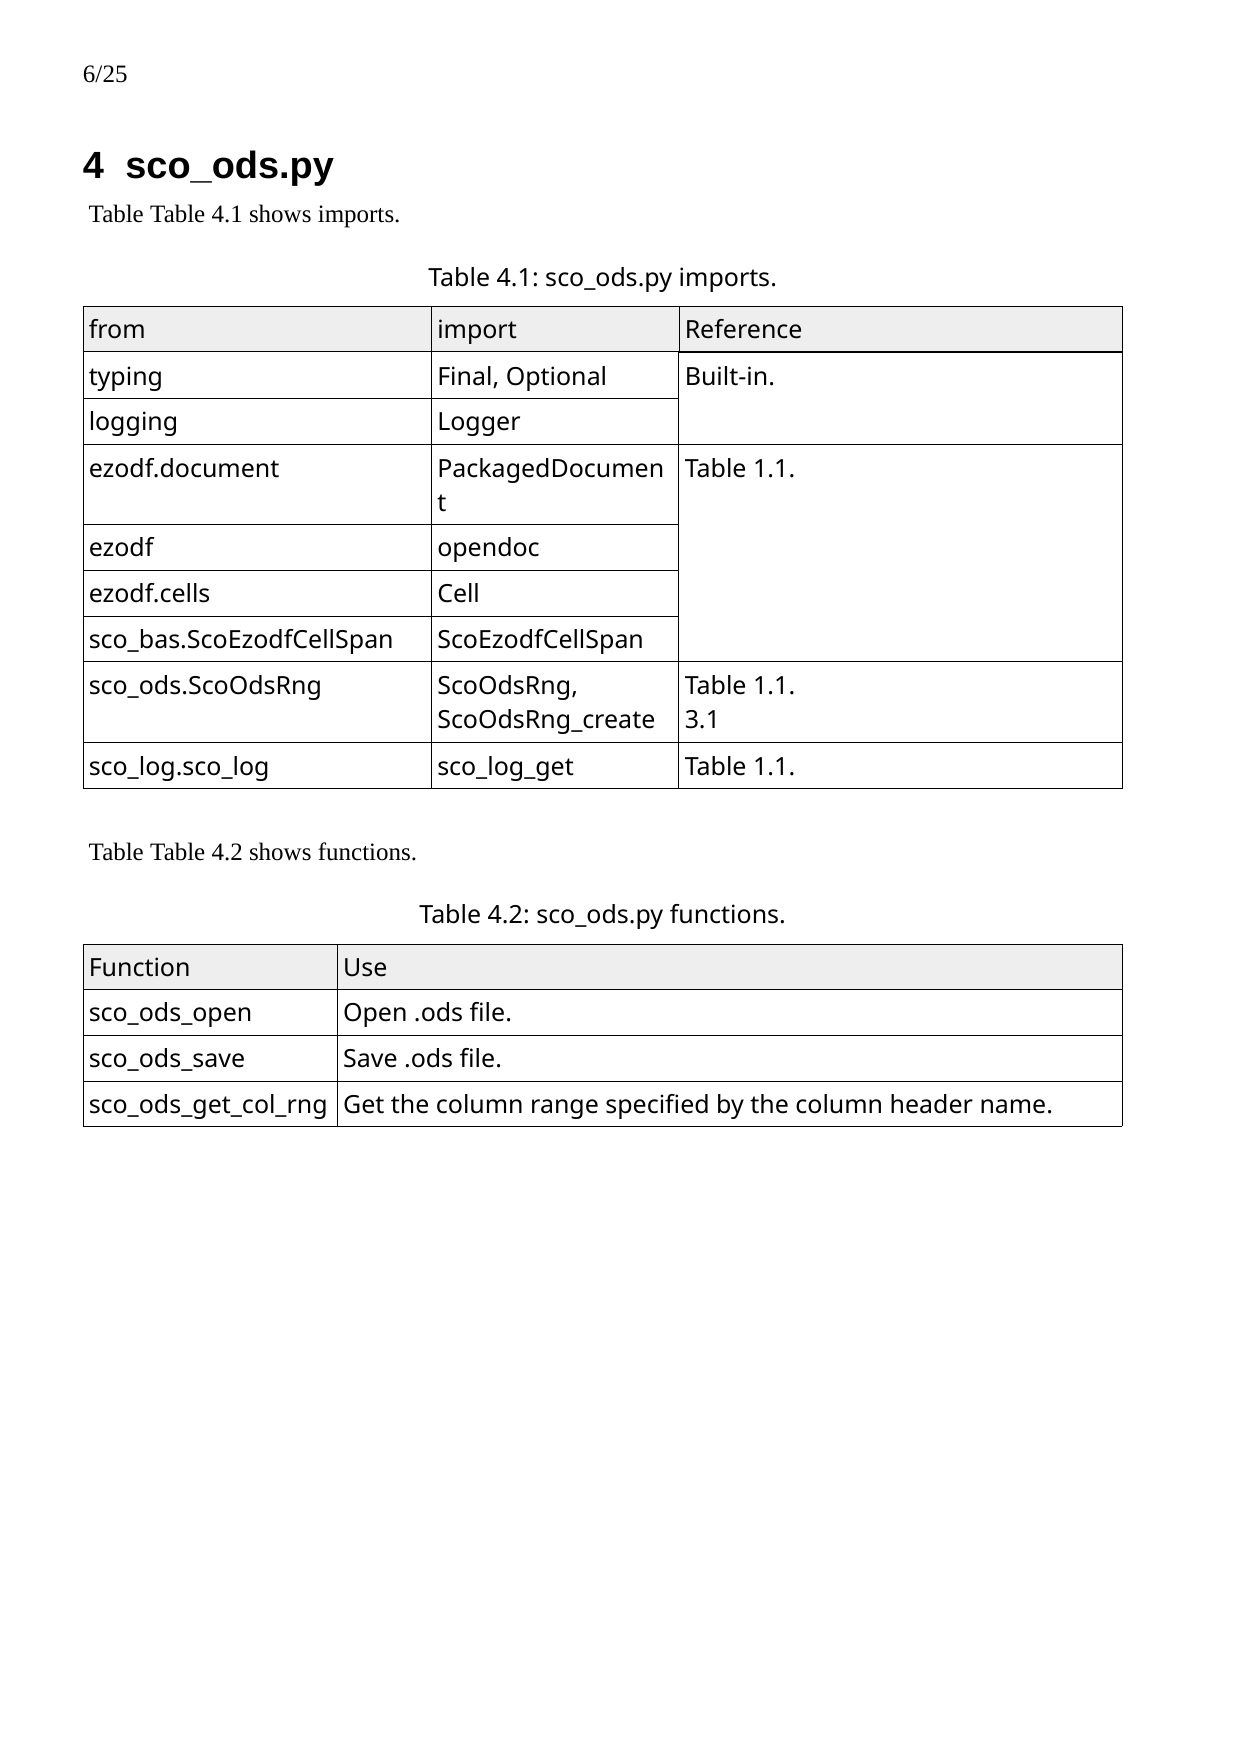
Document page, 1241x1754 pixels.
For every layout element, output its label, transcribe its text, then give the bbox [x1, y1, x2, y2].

table_cell ezodf [84, 525, 431, 570]
table_cell ScoEzodfCellSpan [432, 617, 678, 661]
subtitle sco_ods.py [83, 143, 1122, 187]
table_cell typing [84, 352, 431, 398]
table_cell Logger [432, 399, 678, 444]
table_cell [679, 570, 1122, 616]
text Table 4.2: sco_ods.py functions. [83, 897, 1122, 931]
table_cell [679, 398, 1122, 444]
table_cell logging [84, 399, 431, 444]
table_cell opendoc [432, 525, 678, 570]
table_header Reference [680, 307, 1122, 351]
table_cell Get the column range specified by the column header name. [338, 1082, 1122, 1126]
table_cell ezodf.document [84, 445, 431, 524]
table_cell Built-in. [679, 353, 1122, 398]
table_cell sco_bas.ScoEzodfCellSpan [84, 617, 431, 661]
table_cell [679, 524, 1122, 570]
table_header Use [338, 945, 1122, 989]
table_cell PackagedDocument [432, 445, 678, 524]
table_header from [84, 307, 431, 351]
text Table 4.1: sco_ods.py imports. [83, 259, 1122, 293]
table_cell sco_ods_save [84, 1036, 337, 1081]
table_header import [432, 307, 679, 351]
table_header Function [84, 945, 337, 989]
table_cell Final, Optional [432, 352, 678, 398]
text Table 4.2 shows functions. [83, 837, 1122, 866]
table_cell ezodf.cells [84, 571, 431, 616]
table_cell sco_log.sco_log [84, 743, 431, 788]
text Table 4.1 shows imports. [83, 199, 1122, 228]
table_cell sco_ods.ScoOdsRng [84, 662, 431, 742]
table_cell Table 1.1. [679, 445, 1122, 524]
table_cell sco_ods_get_col_rng [84, 1082, 337, 1126]
table_cell Open .ods file. [338, 990, 1122, 1035]
table_cell Table 1.1. [679, 743, 1122, 788]
table_cell ScoOdsRng, ScoOdsRng_create [432, 662, 678, 742]
table_cell sco_log_get [432, 743, 678, 788]
table_cell sco_ods_open [84, 990, 337, 1035]
table_cell Save .ods file. [338, 1036, 1122, 1081]
table_cell [679, 616, 1122, 661]
table_cell Cell [432, 571, 678, 616]
table_cell Table 1.1. 3.1 [679, 662, 1122, 742]
